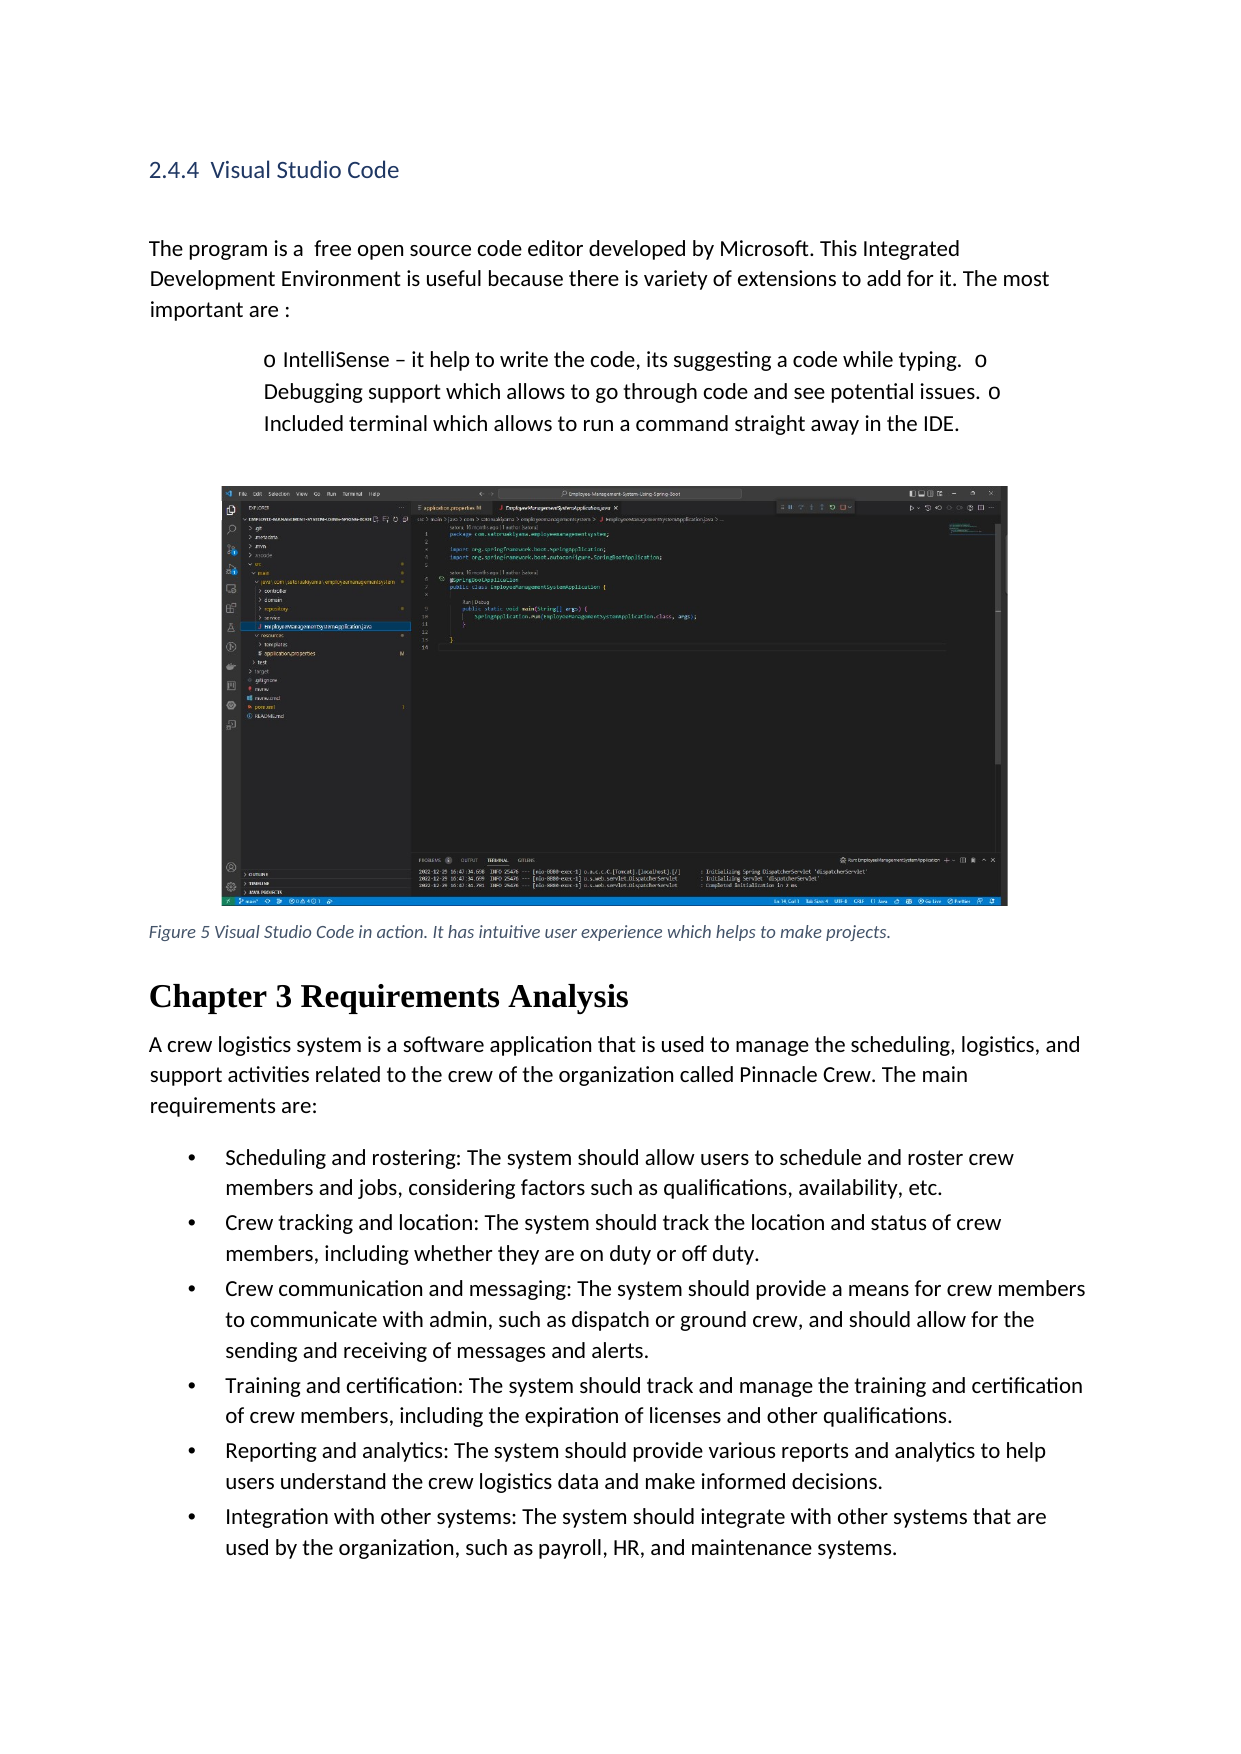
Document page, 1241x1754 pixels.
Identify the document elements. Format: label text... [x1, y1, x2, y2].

text o IntelliSense – it help to write the code, its suggesting a code while typing. o Debugging support which allows to go through code and see potential issues. o Included terminal which allows to run a command straight away in the IDE. [263, 346, 1019, 437]
list Scheduling and rostering: The system should allow users to schedule and roster crew members and jobs, considering factors such as qualifications, availability, etc. [188, 1143, 1091, 1201]
list Integration with other systems: The system should integrate with other systems that are used by the organization, such as payroll, HR, and maintenance systems. [188, 1502, 1091, 1561]
text 2.4.4 Visual Studio Code [148, 154, 1119, 185]
list Training and certification: The system should track and manage the training and certification of crew members, including the expiration of licenses and other qualifications. [188, 1371, 1091, 1429]
text Figure 5 Visual Studio Code in action. It has intuitive user experience which helps to make projects. [148, 920, 1083, 943]
text The program is a free open source code editor developed by Microsoft. This Integrated Development Environment is useful because there is variety of extensions to add for it. The most important are : [148, 234, 1091, 323]
text A crew logistics system is a software application that is used to manage the scheduling, logistics, and support activities related to the crew of the organization called Pinnacle Crew. The main requirements are: [148, 1030, 1091, 1119]
picture [221, 486, 1008, 906]
list Crew communication and messaging: The system should provide a means for crew members to communicate with admin, such as dispatch or ground crew, and should allow for the sending and receiving of messages and alerts. [188, 1274, 1091, 1364]
subtitle Chapter 3 Requirements Analysis [148, 976, 1119, 1014]
list Crew tracking and location: The system should track the location and status of crew members, including whether they are on duty or off duty. [188, 1208, 1091, 1267]
list Reporting and analytics: The system should provide various reports and analytics to help users understand the crew logistics data and make informed decisions. [188, 1437, 1091, 1495]
